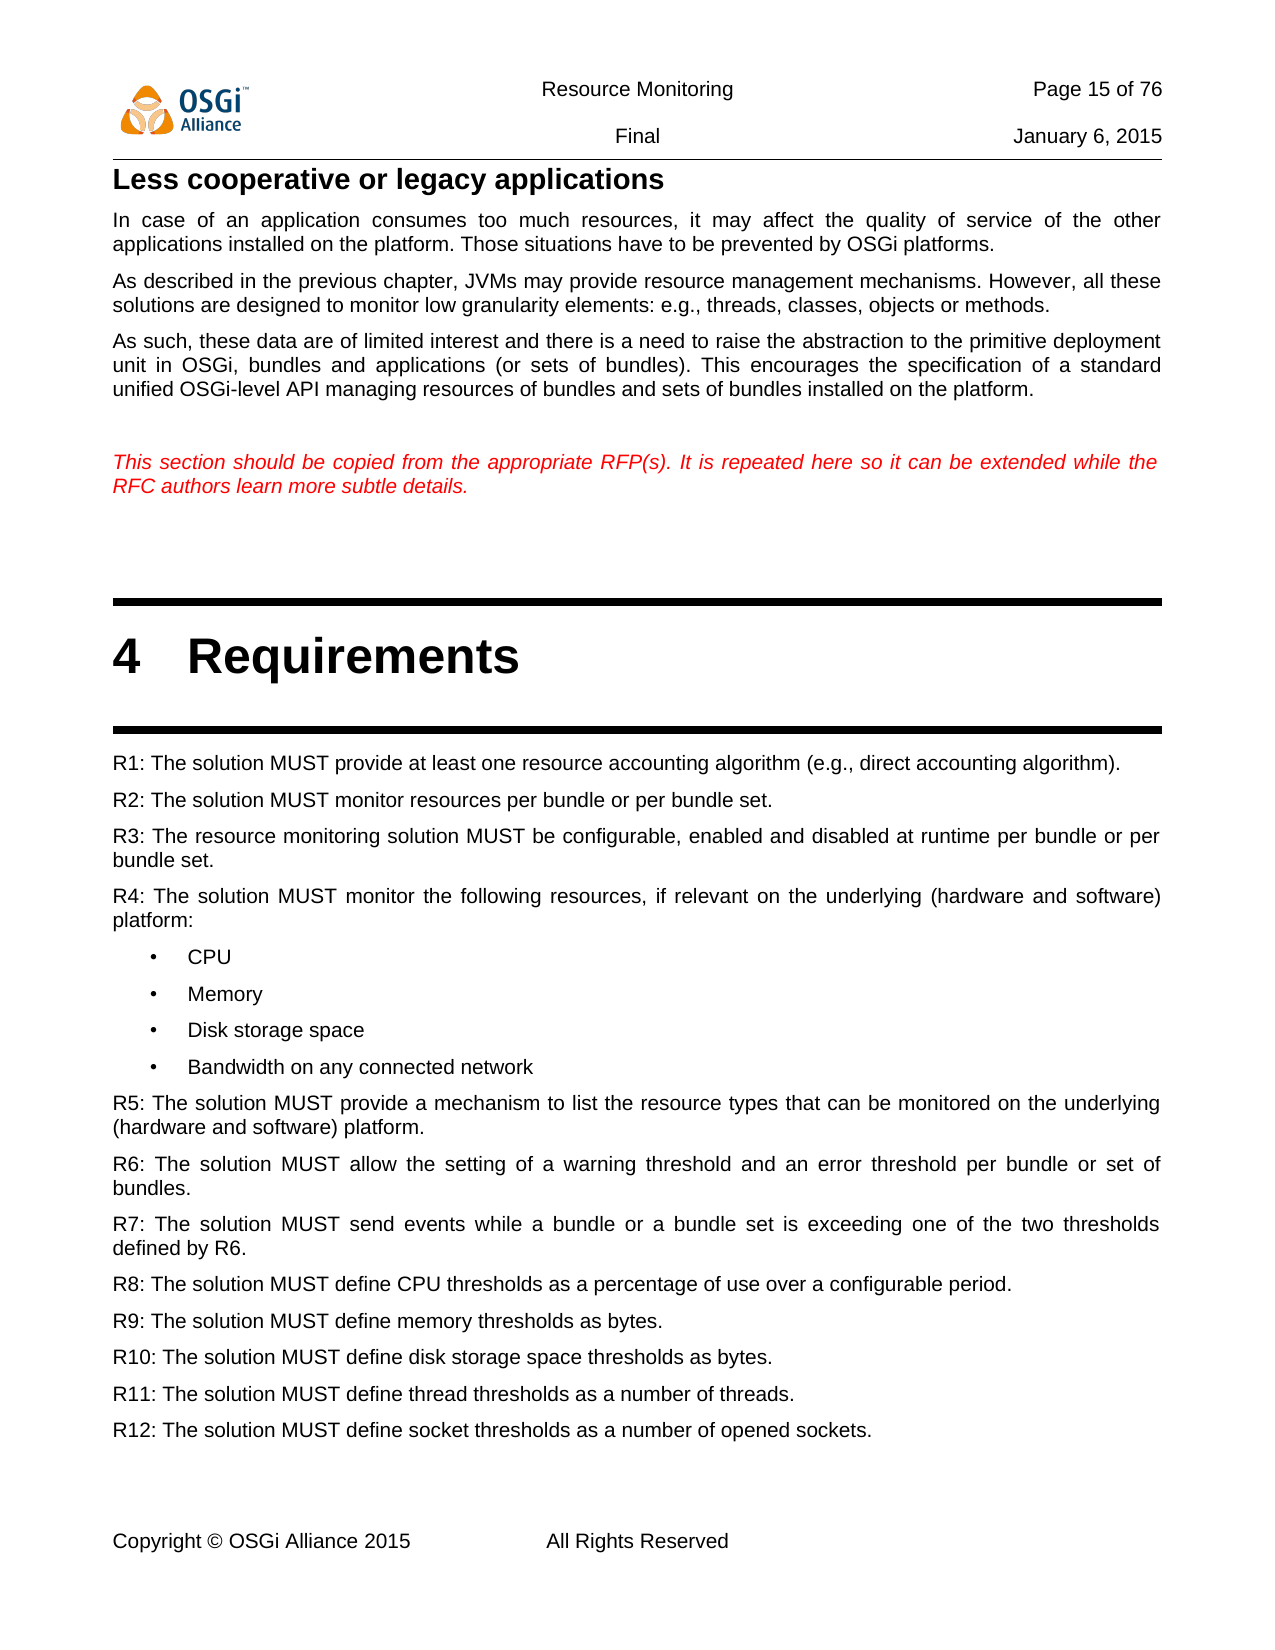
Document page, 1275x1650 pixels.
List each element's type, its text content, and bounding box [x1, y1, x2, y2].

text R5: The solution MUST provide a mechanism to list the resource types that can be monitored on the underlying (hardware and software) platform. [112, 1091, 1162, 1139]
text R2: The solution MUST monitor resources per bundle or per bundle set. [112, 787, 1162, 811]
text As such, these data are of limited interest and there is a need to raise the abstraction to the primitive deployment unit in OSGi, bundles and applications (or sets of bundles). This encourages the specification of a standard unified OSGi-level API managing resources of bundles and sets of bundles installed on the platform. [112, 329, 1162, 401]
text R10: The solution MUST define disk storage space thresholds as bytes. [112, 1345, 1162, 1369]
text R1: The solution MUST provide at least one resource accounting algorithm (e.g., direct accounting algorithm). [112, 751, 1162, 775]
text As described in the previous chapter, JVMs may provide resource management mechanisms. However, all these solutions are designed to monitor low granularity elements: e.g., threads, classes, objects or methods. [112, 268, 1162, 316]
text R11: The solution MUST define thread thresholds as a number of threads. [112, 1382, 1162, 1406]
text This section should be copied from the appropriate RFP(s). It is repeated here so it can be extended while the RFC authors learn more subtle details. [112, 450, 1162, 498]
text R4: The solution MUST monitor the following resources, if relevant on the underlying (hardware and software) platform: [112, 884, 1162, 932]
text R3: The resource monitoring solution MUST be configurable, enabled and disabled at runtime per bundle or per bundle set. [112, 824, 1162, 872]
picture [113, 78, 257, 142]
text R7: The solution MUST send events while a bundle or a bundle set is exceeding one of the two thresholds defined by R6. [112, 1212, 1162, 1260]
list Memory [150, 981, 1162, 1005]
list Disk storage space [150, 1018, 1162, 1042]
subtitle Requirements [112, 599, 1162, 734]
text R12: The solution MUST define socket thresholds as a number of opened sockets. [112, 1418, 1162, 1442]
subtitle Less cooperative or legacy applications [112, 160, 1162, 196]
text R6: The solution MUST allow the setting of a warning threshold and an error threshold per bundle or set of bundles. [112, 1151, 1162, 1199]
list Bandwidth on any connected network [150, 1054, 1162, 1078]
text In case of an application consumes too much resources, it may affect the quality of service of the other applications installed on the platform. Those situations have to be prevented by OSGi platforms. [112, 208, 1162, 256]
text R8: The solution MUST define CPU thresholds as a percentage of use over a configurable period. [112, 1272, 1162, 1296]
list CPU [150, 945, 1162, 969]
text R9: The solution MUST define memory thresholds as bytes. [112, 1309, 1162, 1333]
